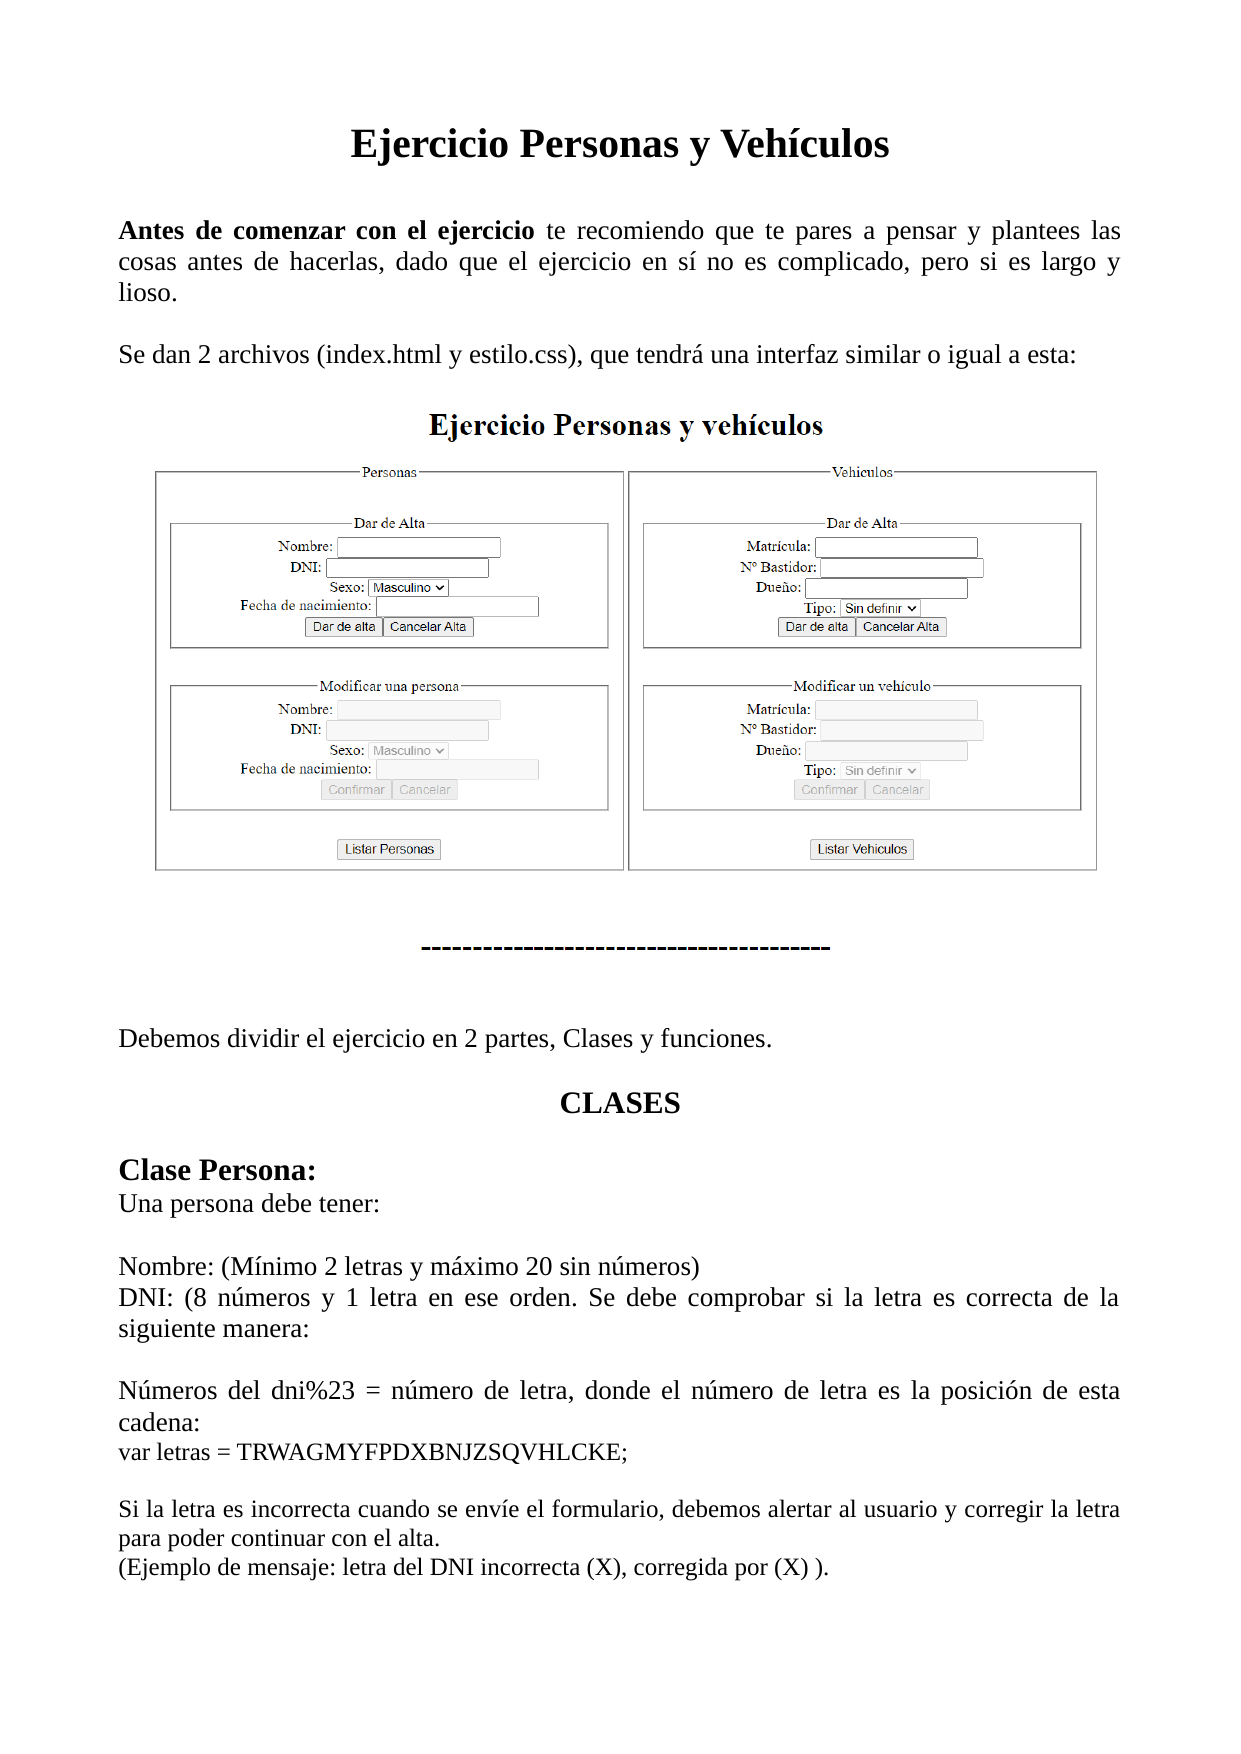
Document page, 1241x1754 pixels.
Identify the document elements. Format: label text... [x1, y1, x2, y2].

text Una persona debe tener: [118, 1188, 1122, 1219]
text Si la letra es incorrecta cuando se envíe el formulario, debemos alertar al usuario y corregir la letra para poder continuar con el alta. [118, 1494, 1122, 1552]
text (Ejemplo de mensaje: letra del DNI incorrecta (X), corregida por (X) ). [118, 1552, 1122, 1581]
text Antes de comenzar con el ejercicio te recomiendo que te pares a pensar y plantees las cosas antes de hacerlas, dado que el ejercicio en sí no es complicado, pero si es largo y lioso. [118, 214, 1122, 307]
picture [118, 400, 1123, 960]
text DNI: (8 números y 1 letra en ese orden. Se debe comprobar si la letra es correcta de la siguiente manera: [118, 1281, 1122, 1343]
text CLASES [118, 1084, 1122, 1121]
text Ejercicio Personas y Vehículos [118, 118, 1122, 166]
text Se dan 2 archivos (index.html y estilo.css), que tendrá una interfaz similar o igual a esta: [118, 338, 1122, 370]
text Nombre: (Mínimo 2 letras y máximo 20 sin números) [118, 1250, 1122, 1281]
text var letras = TRWAGMYFPDXBNJZSQVHLCKE; [118, 1437, 1122, 1466]
text Debemos dividir el ejercicio en 2 partes, Clases y funciones. [118, 1022, 1122, 1053]
text Clase Persona: [118, 1152, 1122, 1188]
text Números del dni%23 = número de letra, donde el número de letra es la posición de esta cadena: [118, 1374, 1122, 1437]
